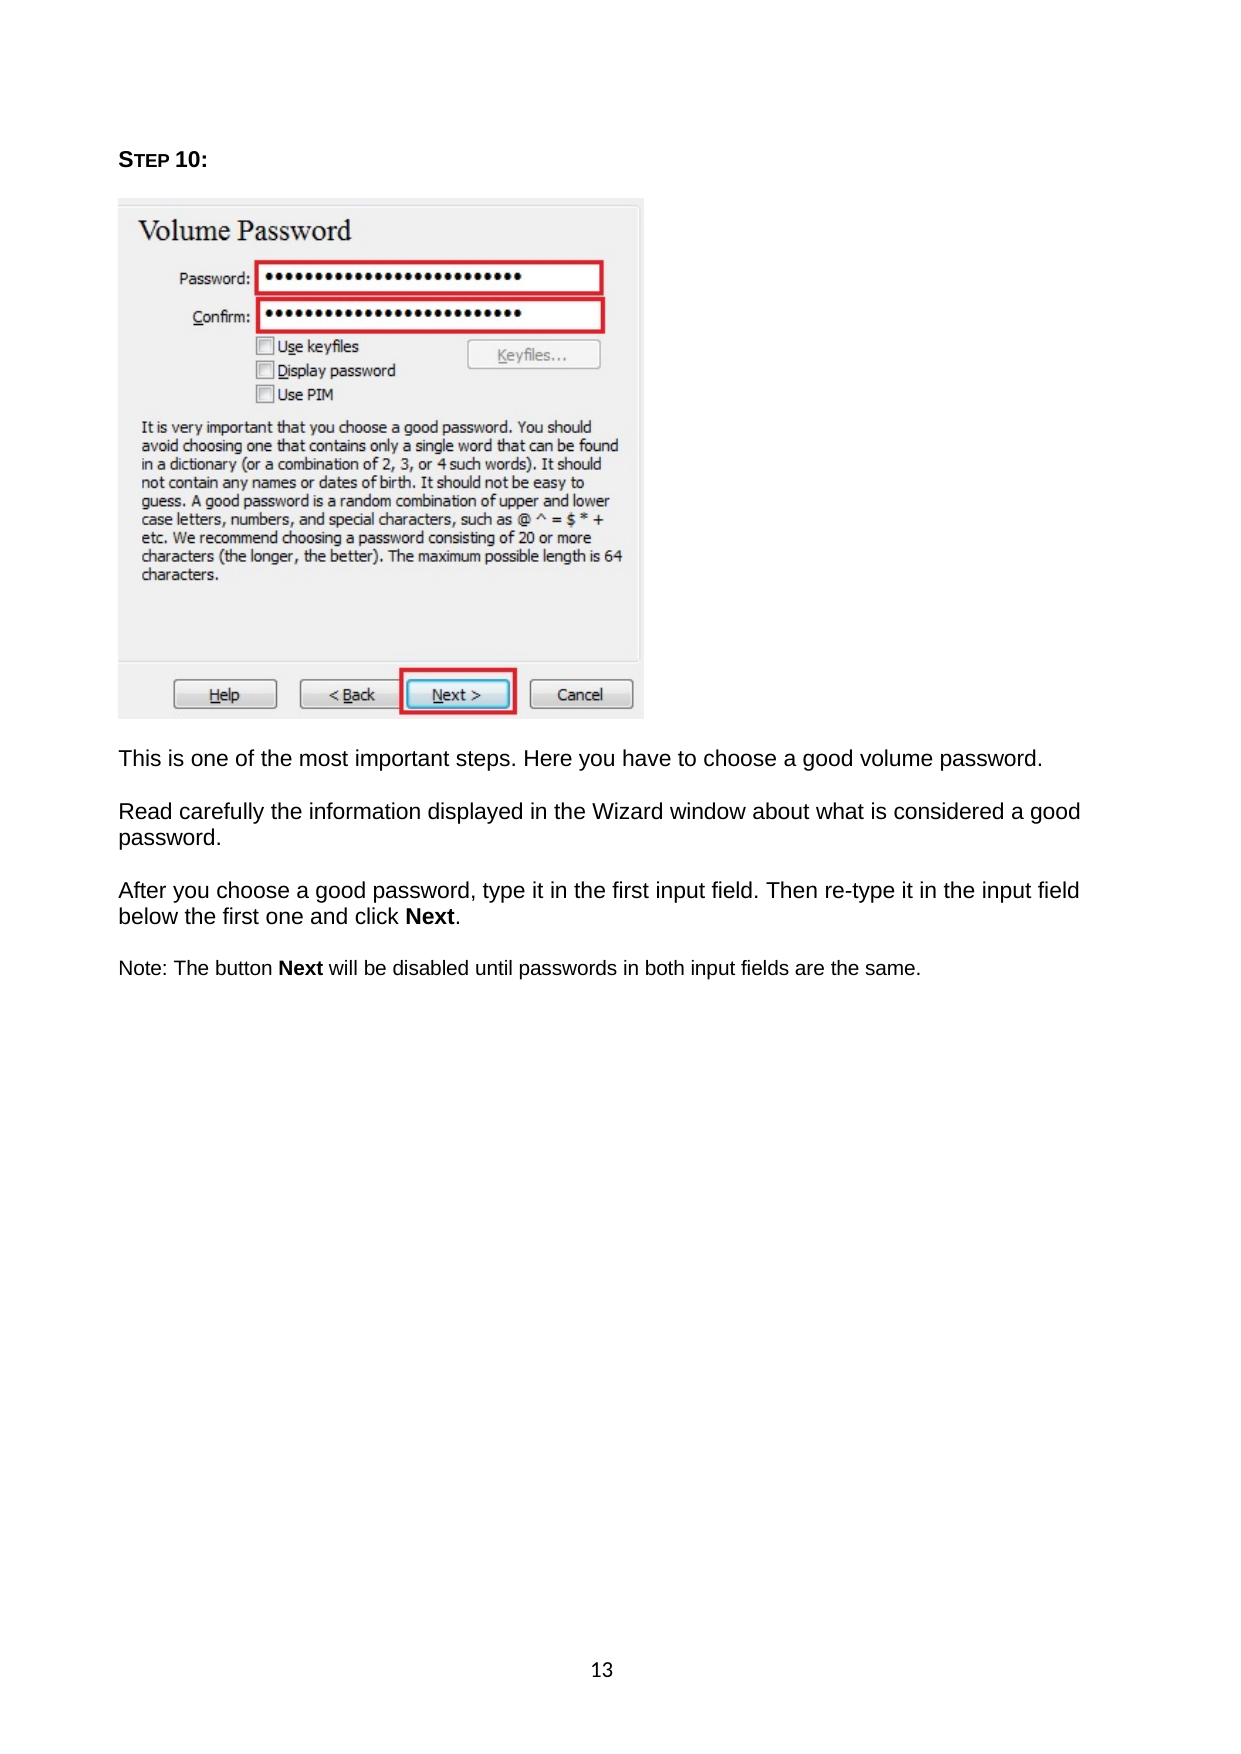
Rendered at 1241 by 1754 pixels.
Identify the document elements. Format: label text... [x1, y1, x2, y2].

text STEP 10: [118, 146, 1096, 172]
text This is one of the most important steps. Here you have to choose a good volume password. [118, 745, 1096, 772]
text After you choose a good password, type it in the first input field. Then re-type it in the input field below the first one and click Next. [118, 877, 1096, 930]
text Note: The button Next will be disabled until passwords in both input fields are the same. [118, 956, 1096, 980]
text Read carefully the information displayed in the Wizard window about what is considered a good password. [118, 798, 1096, 851]
picture [117, 198, 644, 719]
